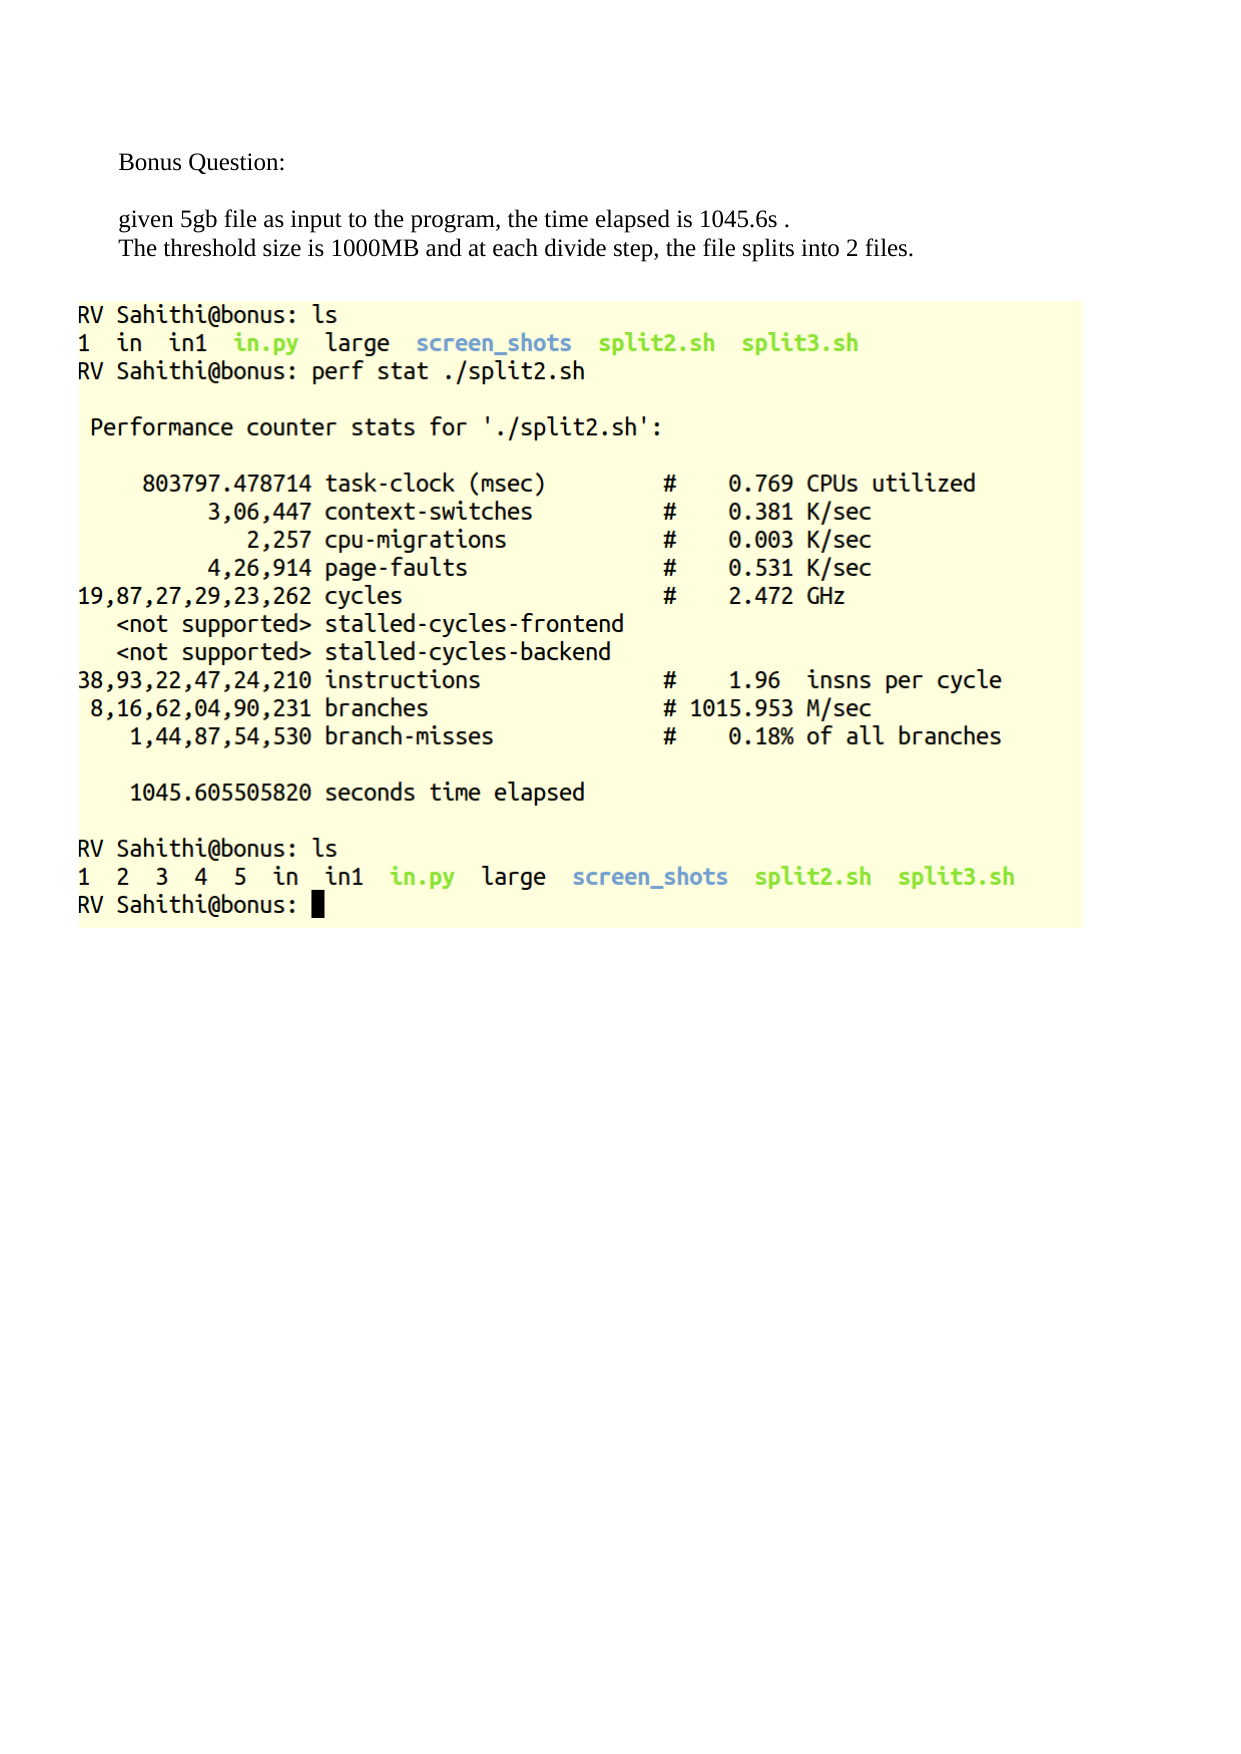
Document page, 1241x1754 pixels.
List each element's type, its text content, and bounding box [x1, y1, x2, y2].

text The threshold size is 1000MB and at each divide step, the file splits into 2 files. [118, 233, 1122, 262]
text given 5gb file as input to the program, the time elapsed is 1045.6s . [118, 204, 1122, 233]
text Bonus Question: [118, 147, 1122, 176]
picture [78, 301, 1083, 928]
